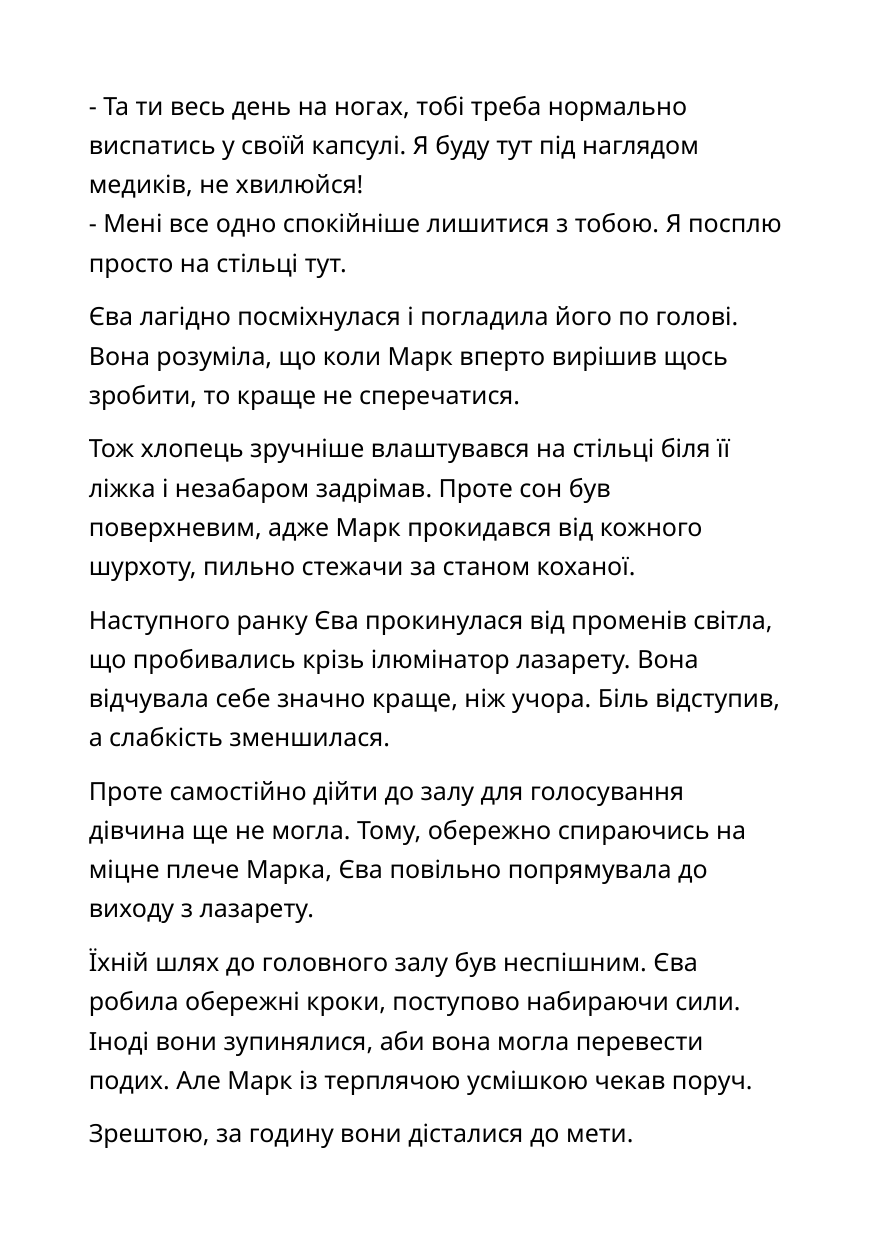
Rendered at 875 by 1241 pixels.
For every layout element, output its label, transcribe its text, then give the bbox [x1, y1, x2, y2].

text Наступного ранку Єва прокинулася від променів світла, що пробивались крізь ілюмінатор лазарету. Вона відчувала себе значно краще, ніж учора. Біль відступив, а слабкість зменшилася. [88, 602, 786, 754]
text - Та ти весь день на ногах, тобі треба нормально виспатись у своїй капсулі. Я буду тут під наглядом медиків, не хвилюйся! [88, 88, 786, 201]
text - Мені все одно спокійніше лишитися з тобою. Я посплю просто на стільці тут. [88, 206, 786, 279]
text Єва лагідно посміхнулася і погладила його по голові. Вона розуміла, що коли Марк вперто вирішив щось зробити, то краще не сперечатися. [88, 299, 786, 411]
text Їхній шлях до головного залу був неспішним. Єва робила обережні кроки, поступово набираючи сили. Іноді вони зупинялися, аби вона могла перевести подих. Але Марк із терплячою усмішкою чекав поруч. [88, 945, 786, 1096]
text Зрештою, за годину вони дісталися до мети. [88, 1116, 786, 1150]
text Проте самостійно дійти до залу для голосування дівчина ще не могла. Тому, обережно спираючись на міцне плече Марка, Єва повільно попрямувала до виходу з лазарету. [88, 773, 786, 925]
text Тож хлопець зручніше влаштувався на стільці біля її ліжка і незабаром задрімав. Проте сон був поверхневим, адже Марк прокидався від кожного шурхоту, пильно стежачи за станом коханої. [88, 431, 786, 583]
